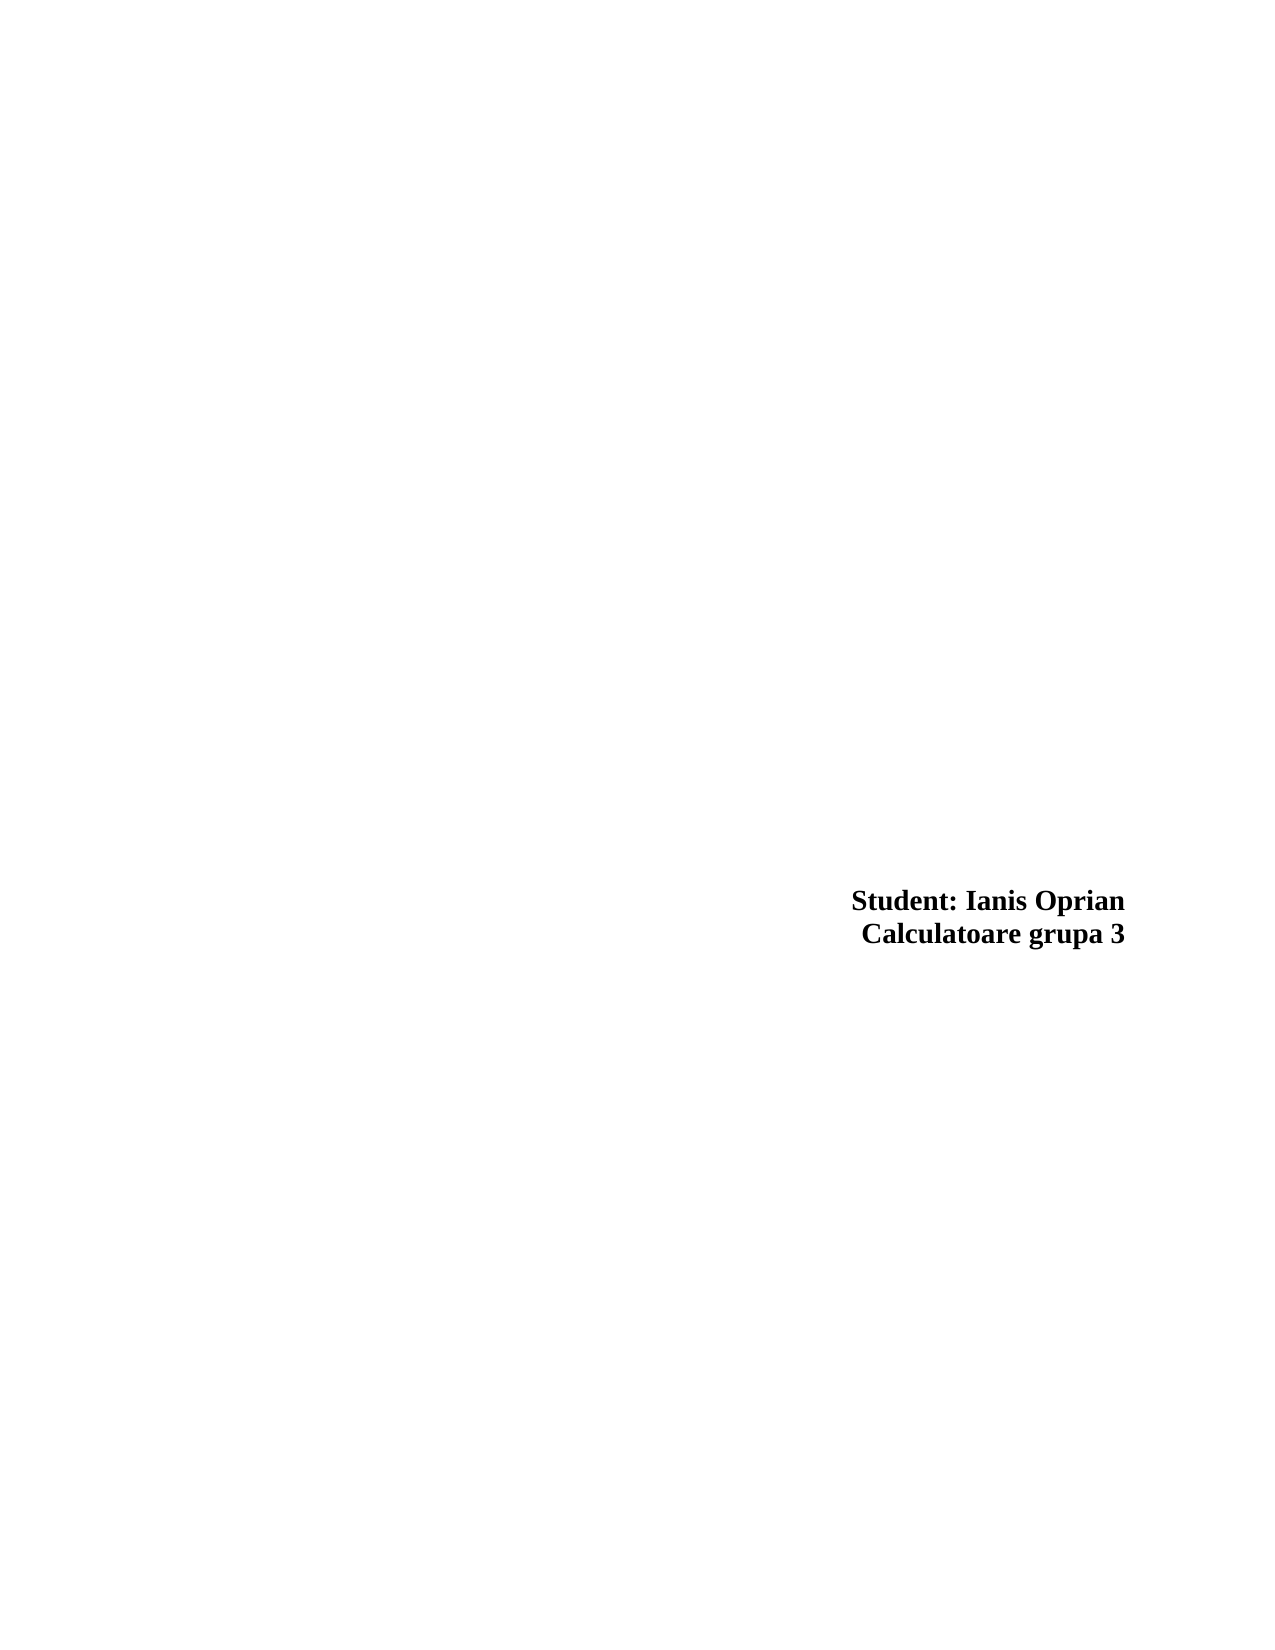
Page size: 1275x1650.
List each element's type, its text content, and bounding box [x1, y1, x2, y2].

text Calculatoare grupa 3 [150, 917, 1125, 950]
text Student: Ianis Oprian [150, 883, 1125, 917]
